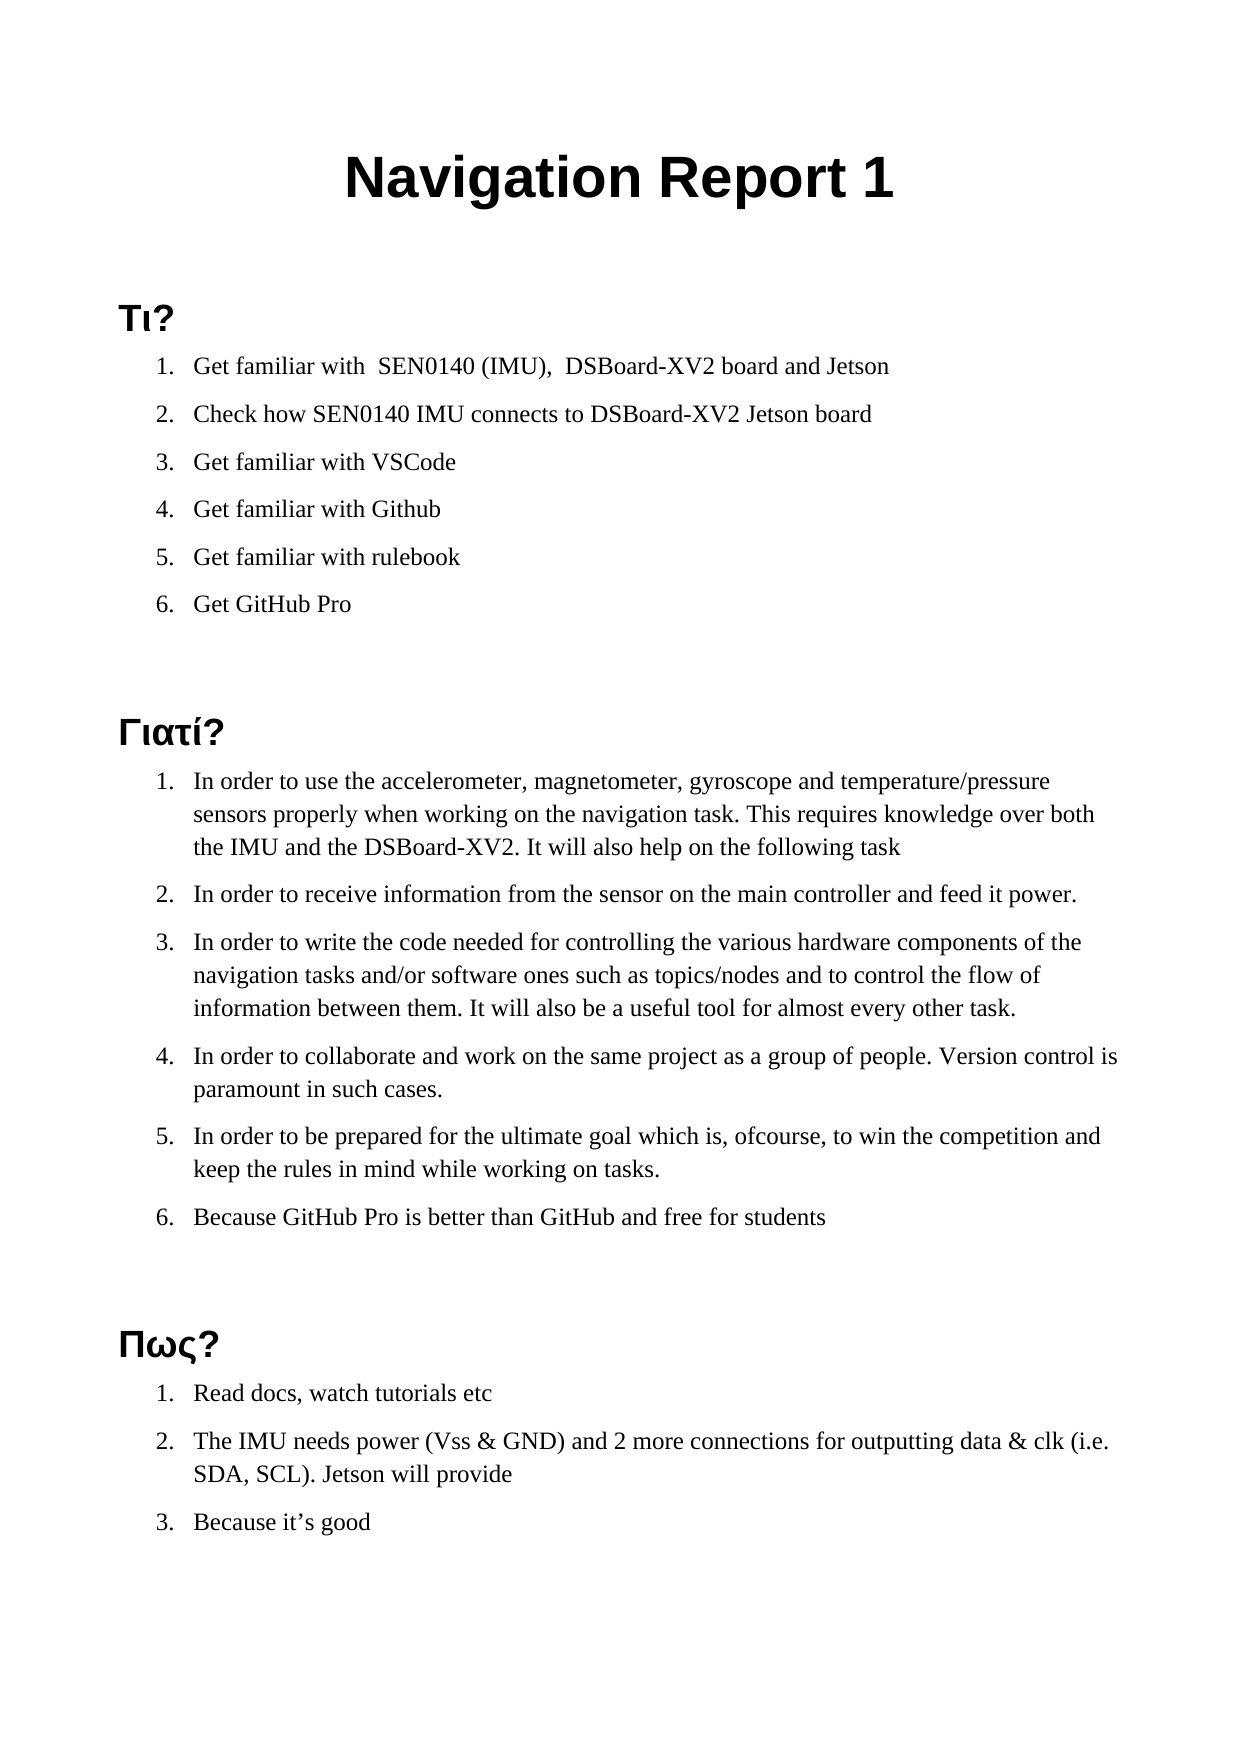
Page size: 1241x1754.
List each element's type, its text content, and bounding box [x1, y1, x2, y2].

subtitle Πως? [118, 1322, 1122, 1366]
list In order to be prepared for the ultimate goal which is, ofcourse, to win the competition and keep the rules in mind while working on tasks. [156, 1121, 1122, 1183]
list Get familiar with VSCode [156, 447, 1122, 475]
list Read docs, watch tutorials etc [156, 1378, 1122, 1407]
title Navigation Report 1 [118, 143, 1122, 210]
list Get familiar with rulebook [156, 542, 1122, 571]
subtitle Τι? [118, 295, 1122, 339]
list In order to use the accelerometer, magnetometer, gyroscope and temperature/pressure sensors properly when working on the navigation task. This requires knowledge over both the IMU and the DSBoard-XV2. It will also help on the following task [156, 766, 1122, 861]
list Get GitHub Pro [156, 589, 1122, 618]
list Get familiar with Github [156, 494, 1122, 523]
list Because GitHub Pro is better than GitHub and free for students [156, 1202, 1122, 1231]
list In order to collaborate and work on the same project as a group of people. Version control is paramount in such cases. [156, 1041, 1122, 1102]
subtitle Γιατί? [118, 710, 1122, 753]
list The IMU needs power (Vss & GND) and 2 more connections for outputting data & clk (i.e. SDA, SCL). Jetson will provide [156, 1426, 1122, 1488]
list Because it’s good [156, 1507, 1122, 1535]
list Check how SEN0140 IMU connects to DSBoard-XV2 Jetson board [156, 399, 1122, 428]
list In order to receive information from the sensor on the main controller and feed it power. [156, 879, 1122, 908]
list In order to write the code needed for controlling the various hardware components of the navigation tasks and/or software ones such as topics/nodes and to control the flow of information between them. It will also be a useful tool for almost every other task. [156, 927, 1122, 1022]
list Get familiar with SEN0140 (IMU), DSBoard-XV2 board and Jetson [156, 351, 1122, 380]
